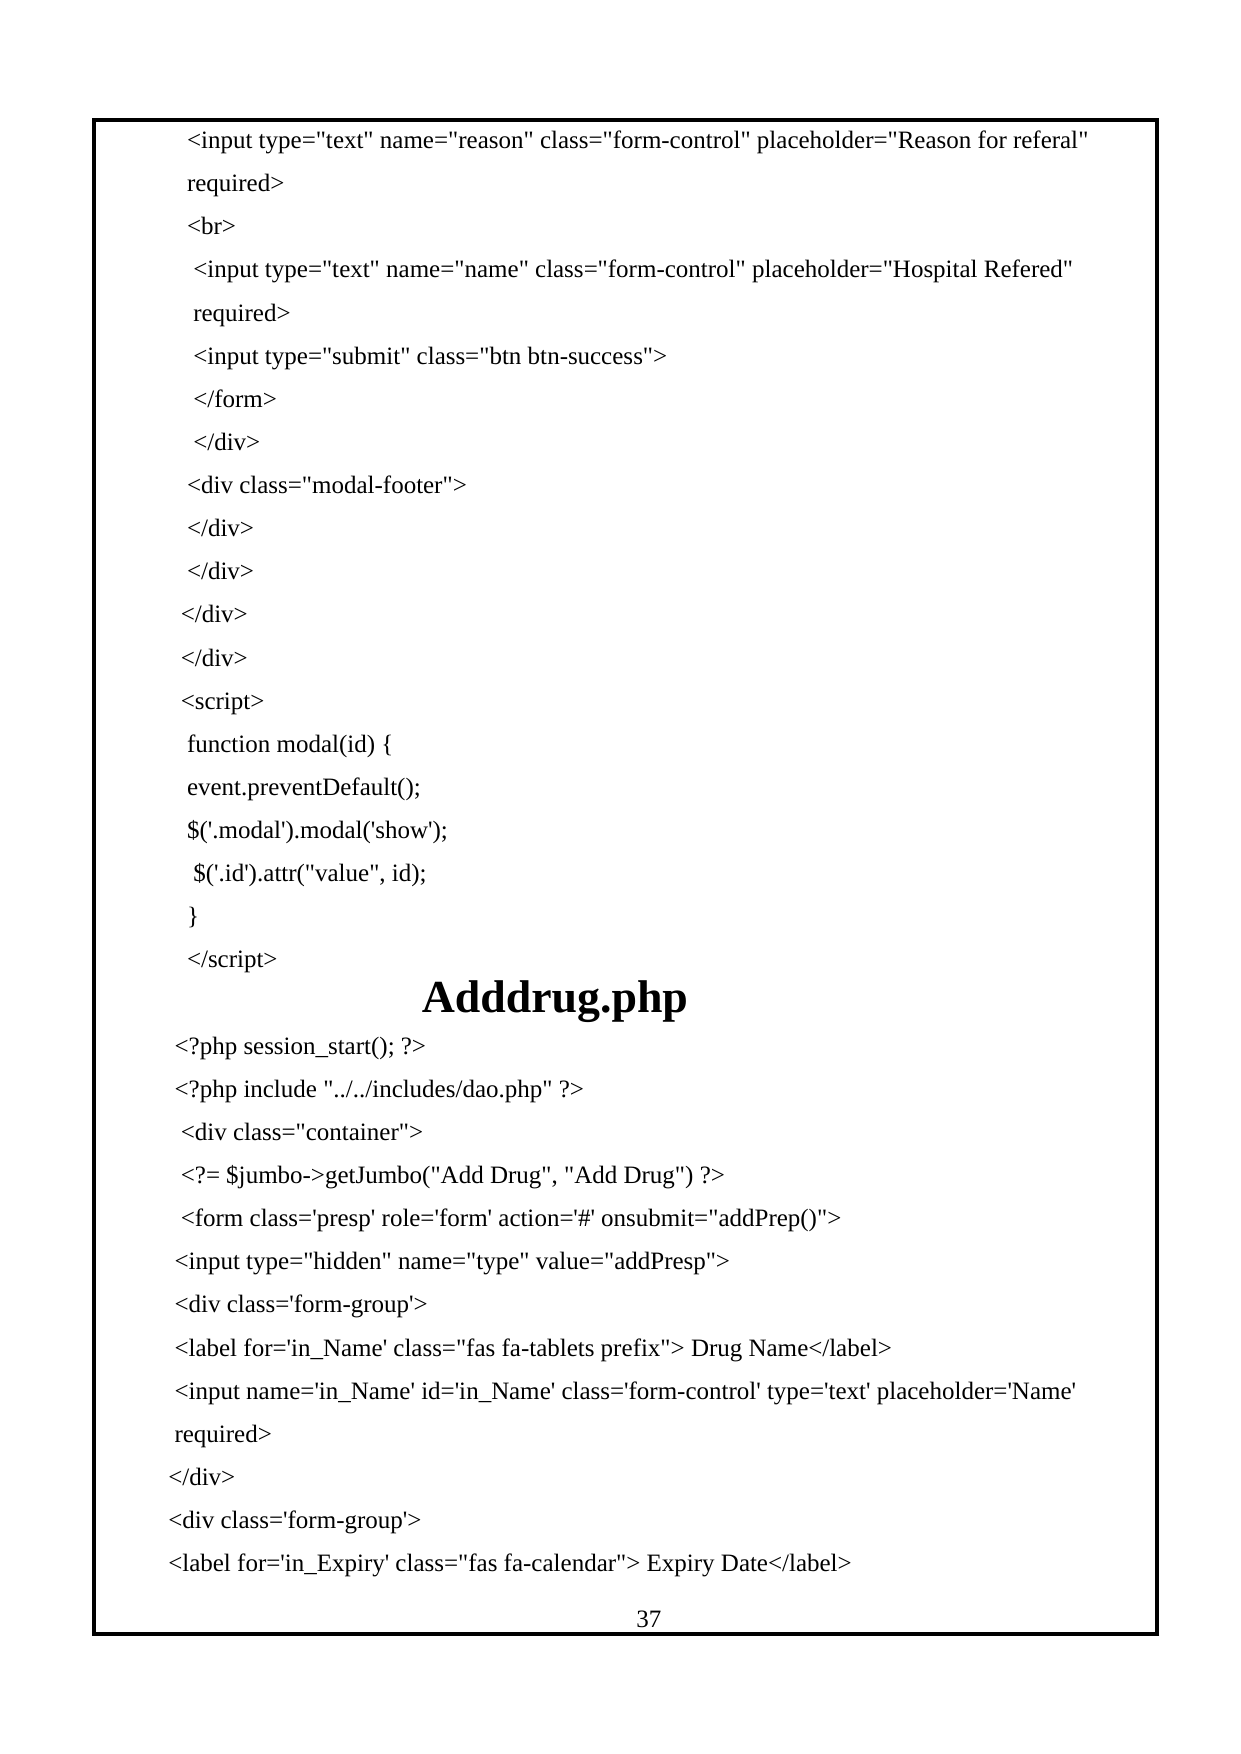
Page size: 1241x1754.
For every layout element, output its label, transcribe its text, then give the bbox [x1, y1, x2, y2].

text </form> [99, 384, 1146, 413]
text required> [99, 298, 1146, 326]
text </div> [99, 643, 1146, 671]
text <?php include "../../includes/dao.php" ?> [99, 1074, 1146, 1103]
text </div> [99, 1462, 1146, 1491]
text $('.id').attr("value", id); [99, 858, 1146, 887]
text <div class='form-group'> [99, 1289, 1146, 1318]
text <input type="text" name="name" class="form-control" placeholder="Hospital Refered" [99, 254, 1146, 283]
text </div> [99, 427, 1146, 456]
text event.preventDefault(); [99, 772, 1146, 801]
text <div class='form-group'> [99, 1505, 1146, 1534]
text <div class="container"> [99, 1117, 1146, 1146]
text required> [99, 1419, 1146, 1448]
text <?= $jumbo->getJumbo("Add Drug", "Add Drug") ?> [99, 1160, 1146, 1189]
text <input name='in_Name' id='in_Name' class='form-control' type='text' placeholder='Name' [99, 1376, 1146, 1404]
text <div class="modal-footer"> [99, 470, 1146, 499]
text <?php session_start(); ?> [99, 1031, 1146, 1059]
text <input type="text" name="reason" class="form-control" placeholder="Reason for referal" [99, 125, 1146, 154]
text } [99, 901, 1146, 930]
text <label for='in_Name' class="fas fa-tablets prefix"> Drug Name</label> [99, 1333, 1146, 1361]
text $('.modal').modal('show'); [99, 815, 1146, 844]
text <br> [99, 211, 1146, 240]
text <script> [99, 686, 1146, 714]
text <form class='presp' role='form' action='#' onsubmit="addPrep()"> [99, 1203, 1146, 1232]
text <label for='in_Expiry' class="fas fa-calendar"> Expiry Date</label> [99, 1548, 1146, 1577]
text </div> [99, 513, 1146, 542]
text <input type="hidden" name="type" value="addPresp"> [99, 1246, 1146, 1275]
text function modal(id) { [99, 729, 1146, 758]
text </div> [99, 599, 1146, 628]
text <input type="submit" class="btn btn-success"> [99, 341, 1146, 369]
text </script> [99, 944, 1146, 973]
text required> [99, 168, 1146, 197]
text </div> [99, 556, 1146, 585]
